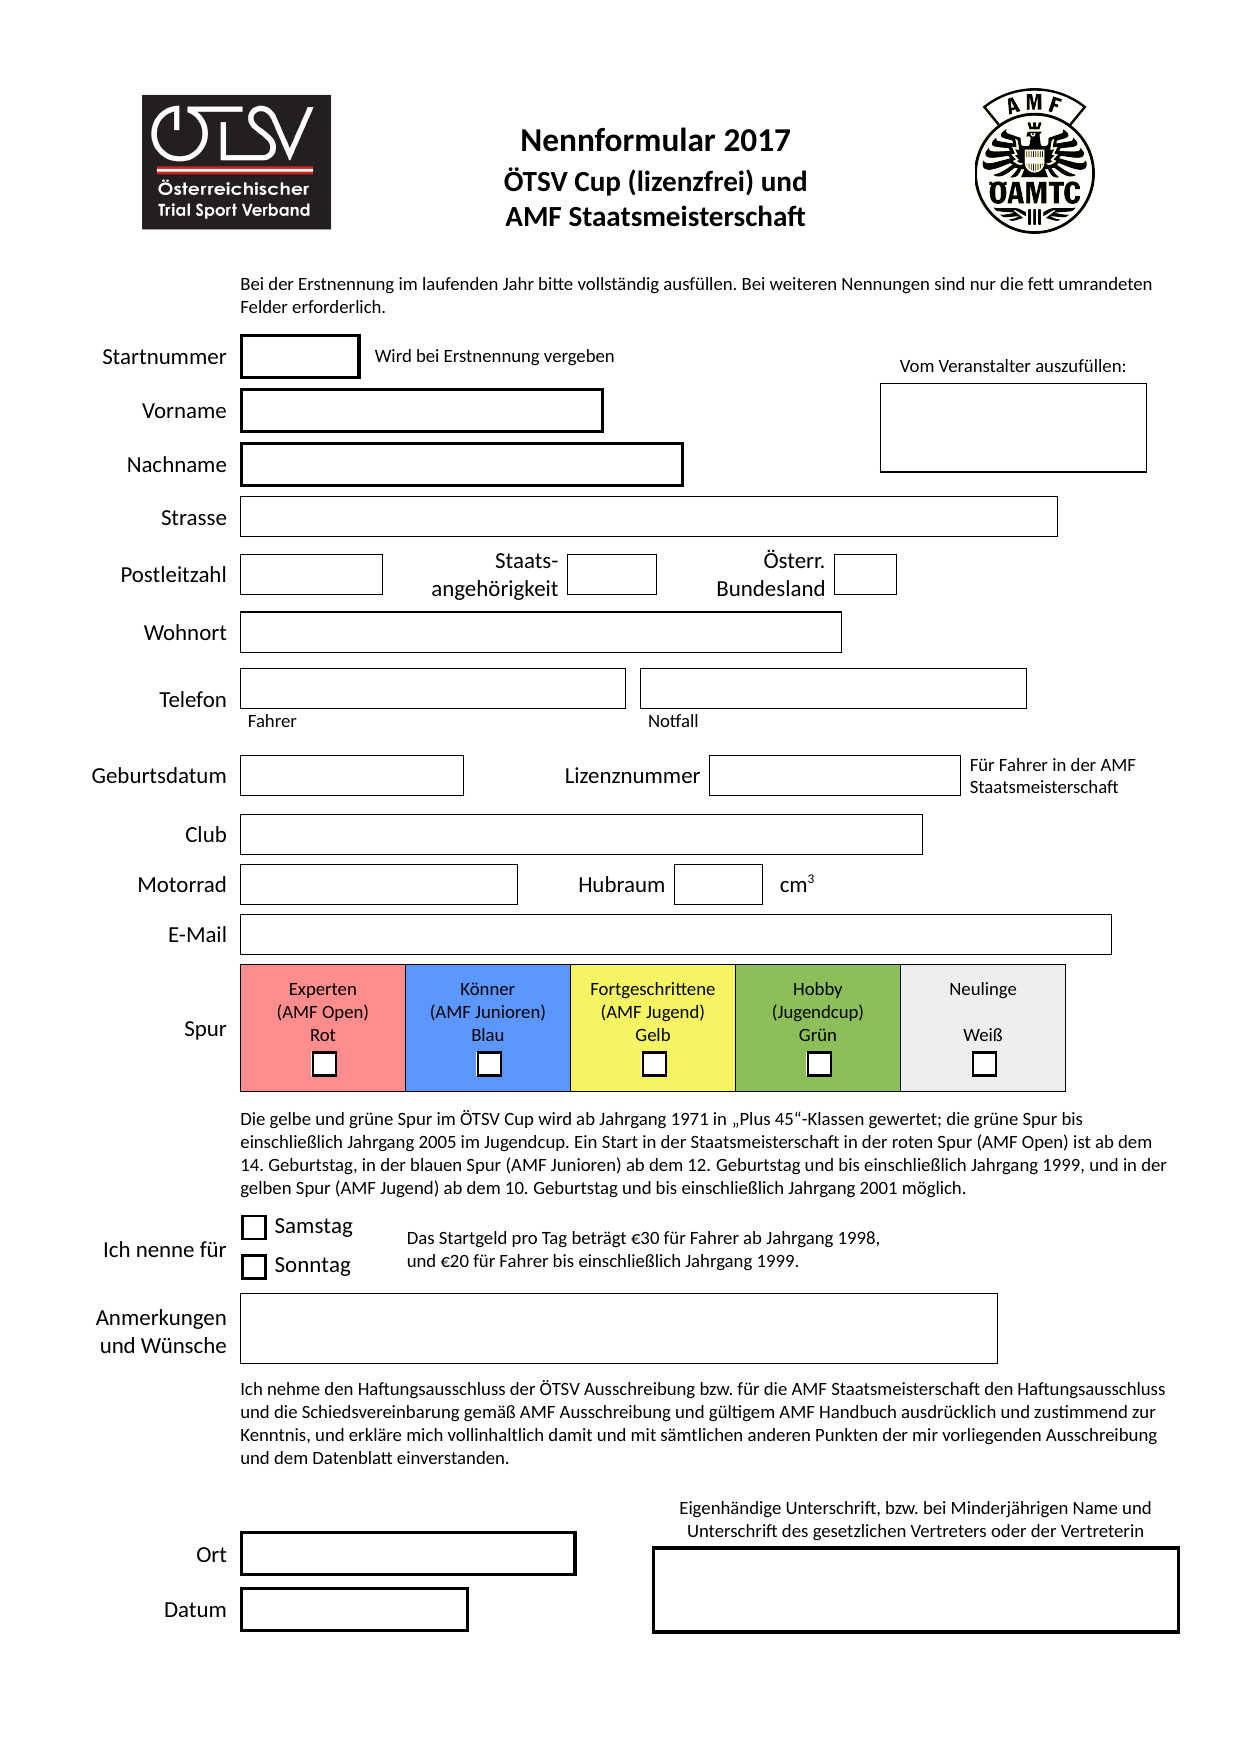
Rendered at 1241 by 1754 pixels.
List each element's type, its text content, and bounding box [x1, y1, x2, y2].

table_cell Eigenhändige Unterschrift, bzw. bei Minderjährigen Name und Unterschrift des gesetzlichen Vertreters oder der Vertreterin [649, 1487, 1183, 1638]
table_cell Startnummer [63, 329, 236, 383]
table_cell [236, 1478, 648, 1487]
table_cell [236, 742, 472, 809]
table_cell [63, 1097, 236, 1209]
table_header Könner (AMF Junioren) Blau [406, 965, 570, 1091]
table_cell Geburtsdatum [63, 742, 236, 809]
table_cell [236, 329, 370, 383]
table_cell [236, 1249, 402, 1288]
table_header [63, 262, 236, 329]
table_cell Notfall [636, 657, 1183, 742]
table_header [1095, 89, 1179, 234]
table_cell [236, 809, 1183, 859]
table_cell [830, 542, 1183, 607]
picture [135, 93, 337, 234]
table_cell Fahrer [236, 657, 636, 742]
table_cell [236, 1581, 648, 1638]
table_cell Lizenznummer [473, 742, 705, 809]
table_cell [236, 859, 542, 909]
table_cell [236, 910, 1183, 960]
picture [975, 88, 1095, 234]
table_cell Die gelbe und grüne Spur im ÖTSV Cup wird ab Jahrgang 1971 in „Plus 45“-Klassen gewertet; die grüne Spur bis einschließlich Jahrgang 2005 im Jugendcup. Ein Start in der Staatsmeisterschaft in der roten Spur (AMF Open) ist ab dem 14. Geburtstag, in der blauen Spur (AMF Junioren) ab dem 12. Geburtstag und bis einschließlich Jahrgang 1999, und in der gelben Spur (AMF Jugend) ab dem 10. Geburtstag und bis einschließlich Jahrgang 2001 möglich. [236, 1097, 1183, 1209]
table_cell Ich nehme den Haftungsausschluss der ÖTSV Ausschreibung bzw. für die AMF Staatsmeisterschaft den Haftungsausschluss und die Schiedsvereinbarung gemäß AMF Ausschreibung und gültigem AMF Handbuch ausdrücklich und zustimmend zur Kenntnis, und erkläre mich vollinhaltlich damit und mit sämtlichen anderen Punkten der mir vorliegenden Ausschreibung und dem Datenblatt einverstanden. [236, 1373, 1183, 1478]
table_cell [236, 383, 843, 437]
table_cell Vom Veranstalter auszufüllen: [844, 329, 1183, 492]
table_cell Postleitzahl [63, 542, 236, 607]
table_cell Ort [63, 1527, 236, 1581]
table_cell [236, 492, 1183, 542]
table_header Experten (AMF Open) Rot [241, 965, 405, 1091]
table_header Nennformular 2017 ÖTSV Cup (lizenzfrei) und AMF Staatsmeisterschaft [336, 89, 975, 234]
table_header [881, 384, 1146, 471]
table_cell Für Fahrer in der AMF Staatsmeisterschaft [965, 742, 1183, 809]
table_cell [670, 859, 775, 909]
table_cell Nachname [63, 437, 236, 492]
table_header Hobby (Jugendcup) Grün [736, 965, 900, 1091]
table_cell [236, 1487, 648, 1527]
table_cell [649, 1478, 1183, 1487]
table_cell Ich nenne für [63, 1210, 236, 1288]
table_cell Strasse [63, 492, 236, 542]
table_cell Staats- angehörigkeit [402, 542, 563, 607]
table_cell Das Startgeld pro Tag beträgt €30 für Fahrer ab Jahrgang 1998, und €20 für Fahrer bis einschließlich Jahrgang 1999. [402, 1210, 1183, 1288]
table_cell cm3 [775, 859, 1183, 909]
table_cell [705, 742, 965, 809]
table_cell [236, 542, 402, 607]
table_cell [236, 437, 843, 492]
table_header Neulinge Weiß [901, 965, 1065, 1091]
table_cell [236, 1527, 648, 1581]
table_cell Wohnort [63, 607, 236, 657]
table_cell Telefon [63, 657, 236, 742]
table_cell [563, 542, 678, 607]
table_header Bei der Erstnennung im laufenden Jahr bitte vollständig ausfüllen. Bei weiteren Nennungen sind nur die fett umrandeten Felder erforderlich. [236, 262, 1183, 329]
table_cell E-Mail [63, 910, 236, 960]
table_cell [63, 1478, 236, 1487]
table_cell [236, 960, 1183, 1097]
table_cell Club [63, 809, 236, 859]
table_cell Österr. Bundesland [679, 542, 830, 607]
table_header Fortgeschrittene (AMF Jugend) Gelb [571, 965, 735, 1091]
table_cell [236, 1210, 402, 1249]
table_cell Anmerkungen und Wünsche [63, 1289, 236, 1373]
table_cell [236, 1289, 1183, 1373]
table_cell Wird bei Erstnennung vergeben [370, 329, 843, 383]
table_header [58, 89, 336, 234]
table_cell Hubraum [542, 859, 670, 909]
table_cell Spur [63, 960, 236, 1097]
table_cell Datum [63, 1581, 236, 1638]
table_header [655, 1550, 1177, 1630]
table_cell Motorrad [63, 859, 236, 909]
table_cell [236, 607, 1183, 657]
table_cell [63, 1373, 236, 1478]
table_cell [63, 1487, 236, 1527]
table_cell Vorname [63, 383, 236, 437]
